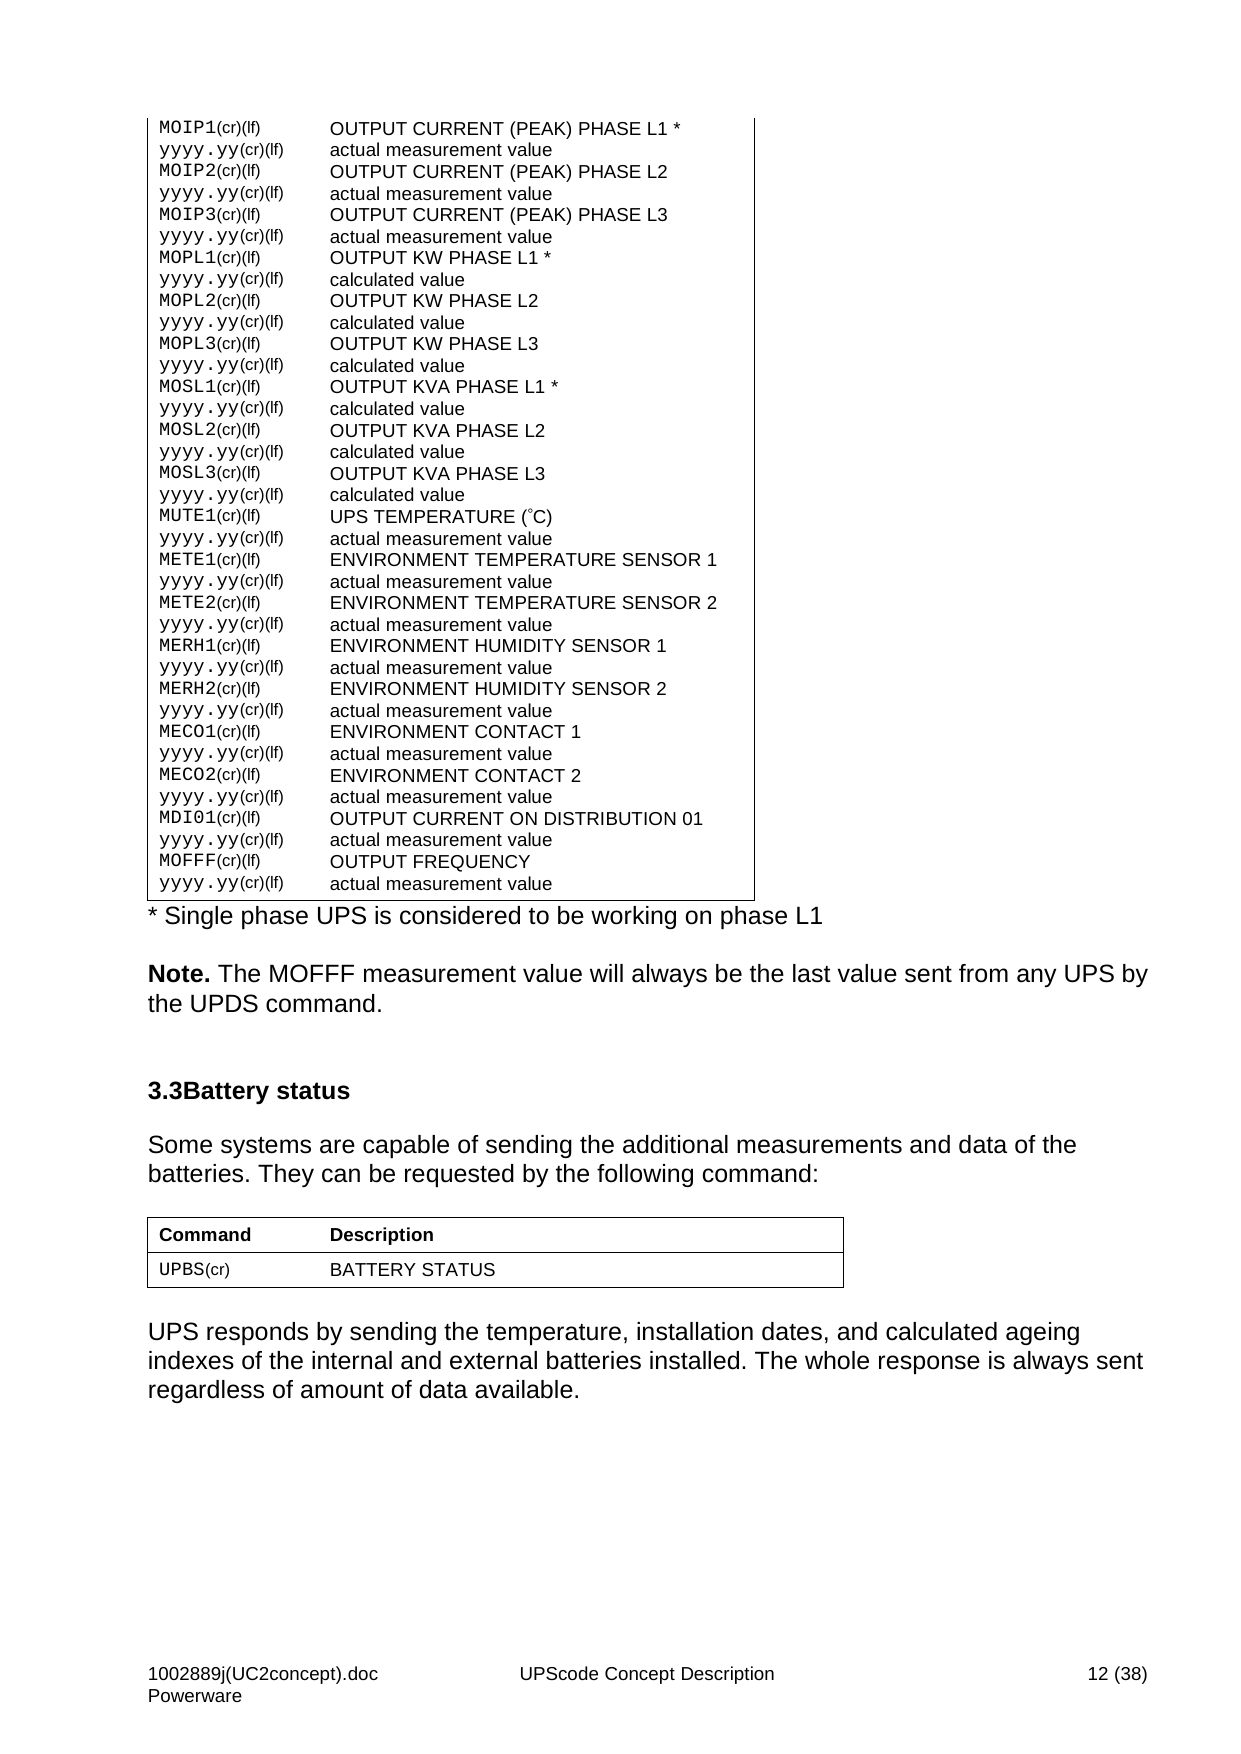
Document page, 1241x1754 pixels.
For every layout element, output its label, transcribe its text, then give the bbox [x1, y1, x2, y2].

table_cell OUTPUT KVA PHASE L1 * calculated value [318, 376, 754, 419]
table_cell METE2(cr)(lf) yyyy.yy(cr)(lf) [148, 592, 318, 635]
table_header Description [318, 1218, 843, 1252]
table_cell ENVIRONMENT CONTACT 2 actual measurement value [318, 765, 754, 808]
table_cell OUTPUT CURRENT (PEAK) PHASE L2 actual measurement value [318, 161, 754, 204]
table_cell MDI01(cr)(lf) yyyy.yy(cr)(lf) [148, 808, 318, 851]
table_cell MOSL2(cr)(lf) yyyy.yy(cr)(lf) [148, 420, 318, 463]
table_cell METE1(cr)(lf) yyyy.yy(cr)(lf) [148, 549, 318, 592]
table_header MOIP1(cr)(lf) yyyy.yy(cr)(lf) [148, 118, 318, 161]
table_cell OUTPUT KVA PHASE L3 calculated value [318, 463, 754, 506]
text * Single phase UPS is considered to be working on phase L1 [148, 901, 1151, 930]
table_cell BATTERY STATUS [318, 1253, 843, 1287]
table_cell MERH2(cr)(lf) yyyy.yy(cr)(lf) [148, 678, 318, 721]
table_cell ENVIRONMENT TEMPERATURE SENSOR 2 actual measurement value [318, 592, 754, 635]
table_cell MOPL3(cr)(lf) yyyy.yy(cr)(lf) [148, 333, 318, 376]
table_header Command [148, 1218, 318, 1252]
table_cell OUTPUT CURRENT (PEAK) PHASE L3 actual measurement value [318, 204, 754, 247]
table_cell MERH1(cr)(lf) yyyy.yy(cr)(lf) [148, 635, 318, 678]
table_cell MOFFF(cr)(lf) yyyy.yy(cr)(lf) [148, 851, 318, 900]
table_cell OUTPUT FREQUENCY actual measurement value [318, 851, 754, 900]
table_cell MOPL1(cr)(lf) yyyy.yy(cr)(lf) [148, 247, 318, 290]
table_cell ENVIRONMENT HUMIDITY SENSOR 1 actual measurement value [318, 635, 754, 678]
table_cell UPS TEMPERATURE (C) actual measurement value [318, 506, 754, 549]
table_cell ENVIRONMENT HUMIDITY SENSOR 2 actual measurement value [318, 678, 754, 721]
table_cell OUTPUT CURRENT ON DISTRIBUTION 01 actual measurement value [318, 808, 754, 851]
table_cell ENVIRONMENT CONTACT 1 actual measurement value [318, 721, 754, 764]
table_cell MOPL2(cr)(lf) yyyy.yy(cr)(lf) [148, 290, 318, 333]
table_cell MUTE1(cr)(lf) yyyy.yy(cr)(lf) [148, 506, 318, 549]
table_header OUTPUT CURRENT (PEAK) PHASE L1 * actual measurement value [318, 118, 754, 161]
table_cell MOSL1(cr)(lf) yyyy.yy(cr)(lf) [148, 376, 318, 419]
table_cell OUTPUT KW PHASE L3 calculated value [318, 333, 754, 376]
text UPS responds by sending the temperature, installation dates, and calculated ageing indexes of the internal and external batteries installed. The whole response is always sent regardless of amount of data available. [148, 1317, 1151, 1404]
subtitle Battery status [148, 1076, 1151, 1105]
text Some systems are capable of sending the additional measurements and data of the batteries. They can be requested by the following command: [148, 1130, 1151, 1188]
table_cell OUTPUT KW PHASE L2 calculated value [318, 290, 754, 333]
text Note. The MOFFF measurement value will always be the last value sent from any UPS by the UPDS command. [148, 959, 1151, 1017]
table_cell MOIP2(cr)(lf) yyyy.yy(cr)(lf) [148, 161, 318, 204]
table_cell OUTPUT KW PHASE L1 * calculated value [318, 247, 754, 290]
table_cell MECO1(cr)(lf) yyyy.yy(cr)(lf) [148, 721, 318, 764]
table_cell OUTPUT KVA PHASE L2 calculated value [318, 420, 754, 463]
table_cell MECO2(cr)(lf) yyyy.yy(cr)(lf) [148, 765, 318, 808]
table_cell MOIP3(cr)(lf) yyyy.yy(cr)(lf) [148, 204, 318, 247]
table_cell UPBS(cr) [148, 1253, 318, 1287]
table_cell ENVIRONMENT TEMPERATURE SENSOR 1 actual measurement value [318, 549, 754, 592]
table_cell MOSL3(cr)(lf) yyyy.yy(cr)(lf) [148, 463, 318, 506]
